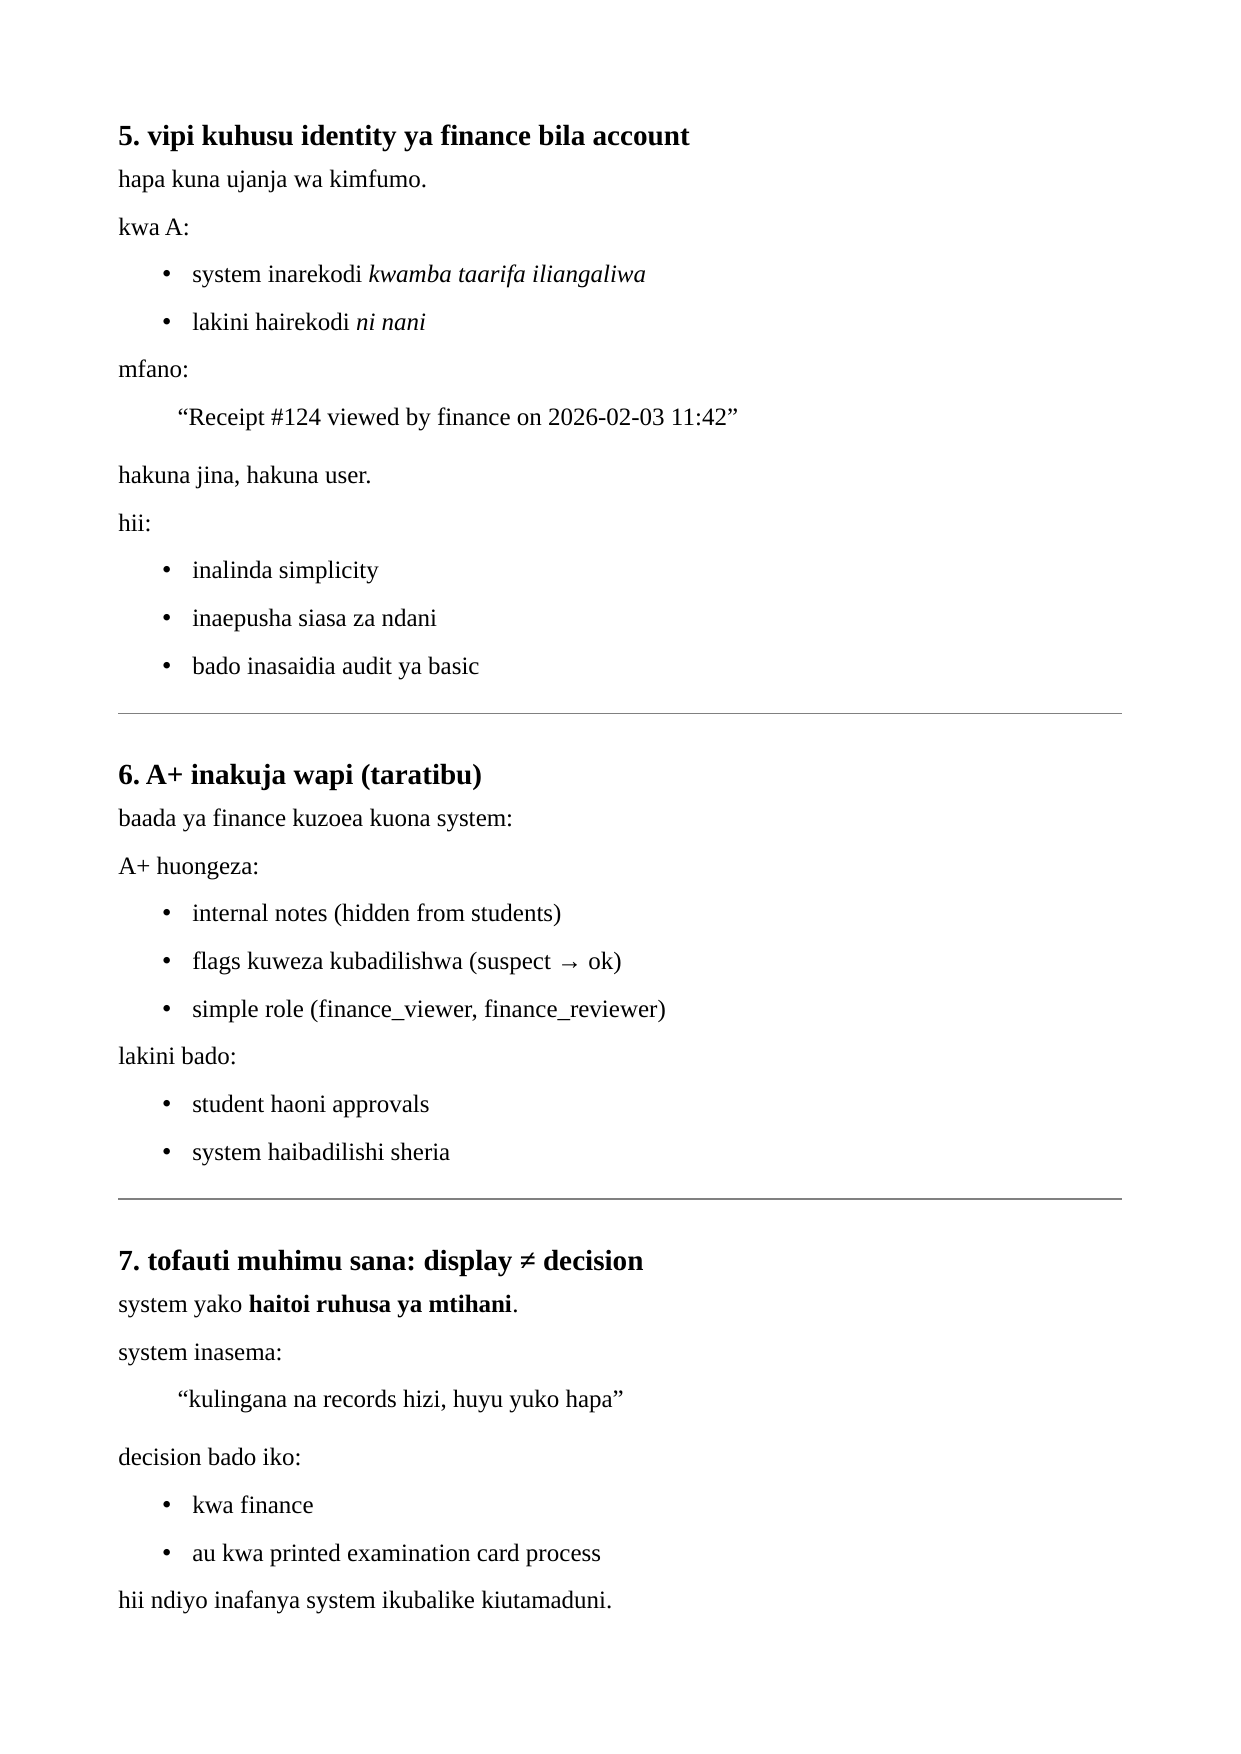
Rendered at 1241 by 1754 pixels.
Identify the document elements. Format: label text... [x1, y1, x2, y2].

text hakuna jina, hakuna user. [118, 460, 1122, 489]
list internal notes (hidden from students) [162, 898, 1122, 927]
list simple role (finance_viewer, finance_reviewer) [162, 994, 1122, 1022]
subtitle 6. A+ inakuja wapi (taratibu) [118, 757, 1122, 791]
subtitle 7. tofauti muhimu sana: display ≠ decision [118, 1243, 1122, 1277]
text lakini bado: [118, 1041, 1122, 1070]
text hapa kuna ujanja wa kimfumo. [118, 164, 1122, 193]
text mfano: [118, 354, 1122, 383]
text baada ya finance kuzoea kuona system: [118, 803, 1122, 832]
text hii ndiyo inafanya system ikubalike kiutamaduni. [118, 1585, 1122, 1614]
text kwa A: [118, 212, 1122, 241]
text system inasema: [118, 1337, 1122, 1365]
subtitle 5. vipi kuhusu identity ya finance bila account [118, 118, 1122, 152]
list bado inasaidia audit ya basic [162, 651, 1122, 679]
text “kulingana na records hizi, huyu yuko hapa” [177, 1384, 1063, 1413]
text “Receipt #124 viewed by finance on 2026-02-03 11:42” [177, 402, 1063, 431]
list kwa finance [162, 1490, 1122, 1519]
list au kwa printed examination card process [162, 1538, 1122, 1566]
list lakini hairekodi ni nani [162, 307, 1122, 336]
list inaepusha siasa za ndani [162, 603, 1122, 632]
list system inarekodi kwamba taarifa iliangaliwa [162, 259, 1122, 288]
list system haibadilishi sheria [162, 1137, 1122, 1165]
list flags kuweza kubadilishwa (suspect → ok) [162, 946, 1122, 975]
text hii: [118, 508, 1122, 537]
list student haoni approvals [162, 1089, 1122, 1118]
list inalinda simplicity [162, 556, 1122, 584]
text decision bado iko: [118, 1442, 1122, 1471]
text A+ huongeza: [118, 851, 1122, 880]
text system yako haitoi ruhusa ya mtihani. [118, 1289, 1122, 1318]
